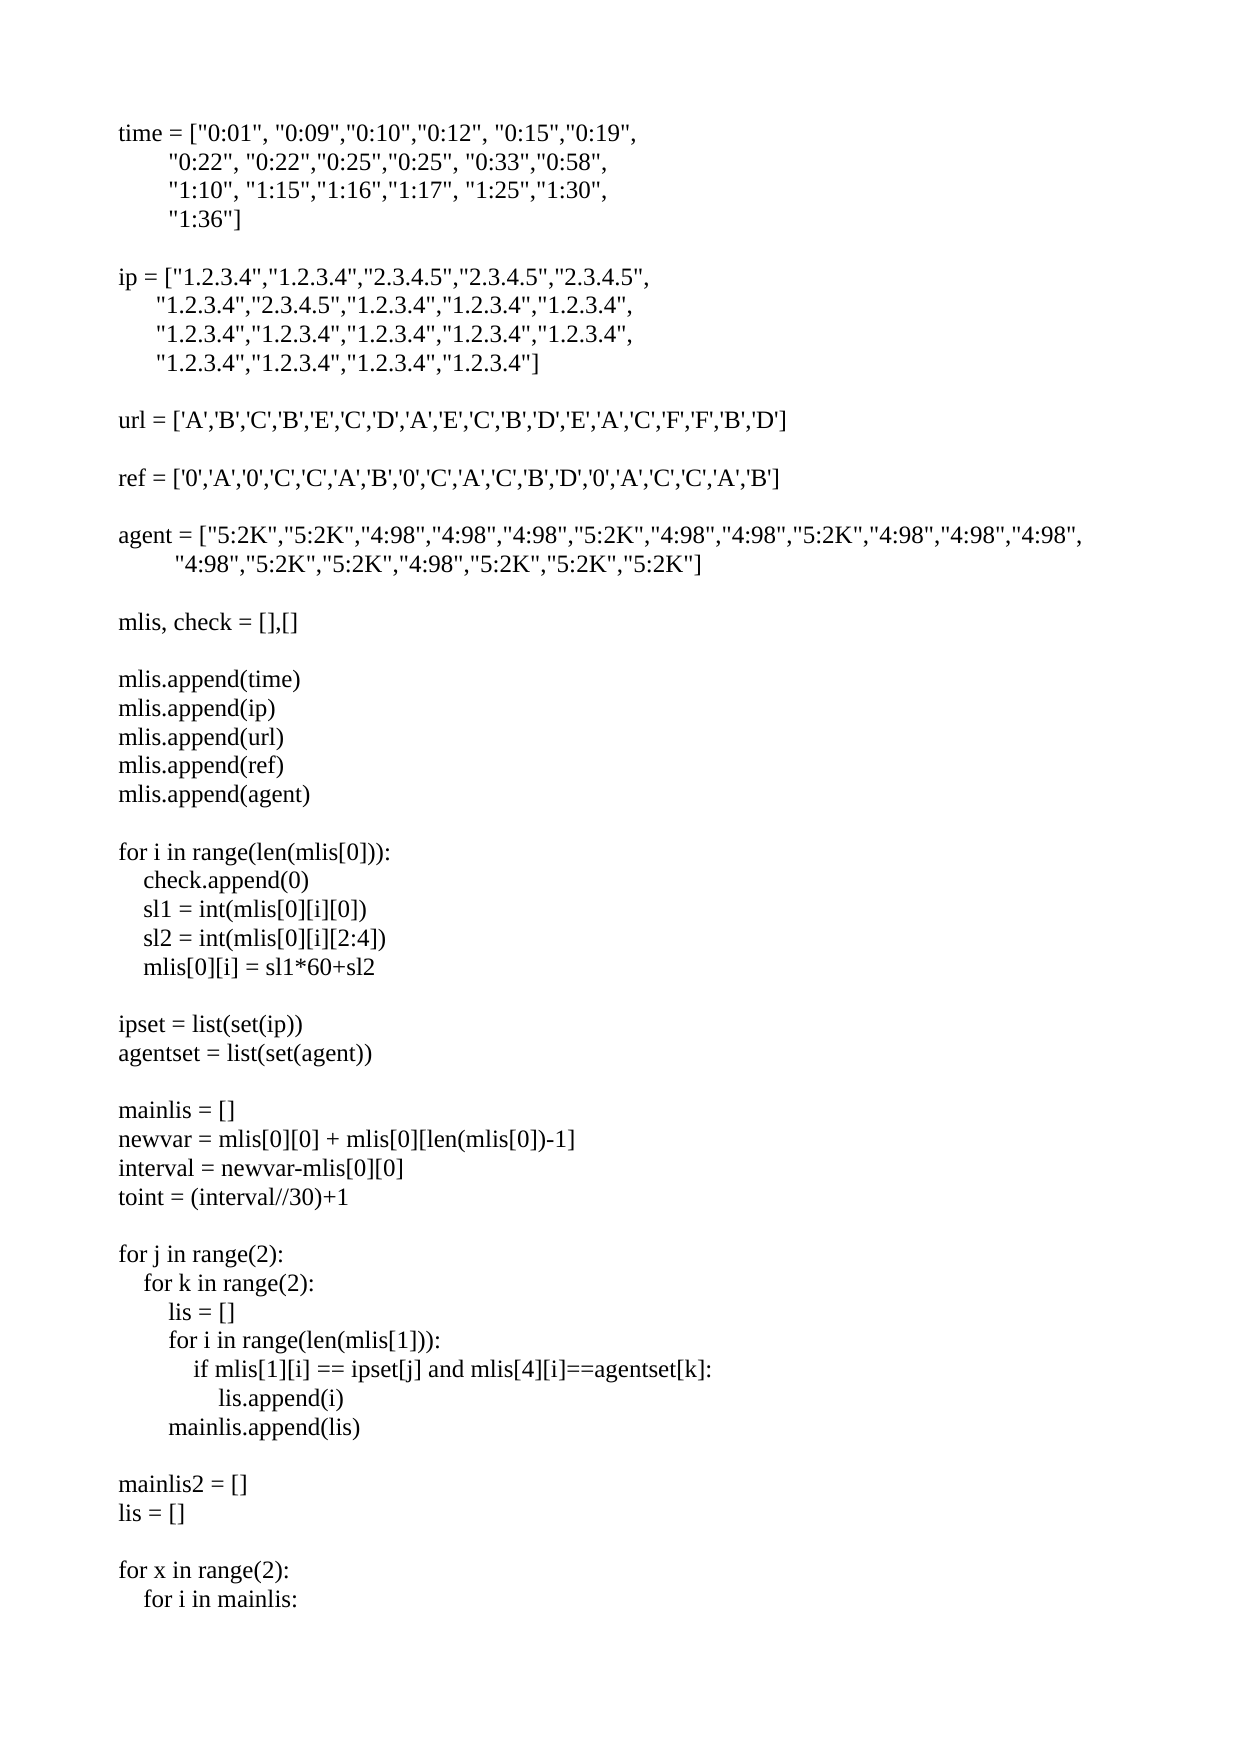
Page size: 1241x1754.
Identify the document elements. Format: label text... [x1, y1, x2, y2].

text mlis.append(ref) [118, 751, 1122, 779]
text if mlis[1][i] == ipset[j] and mlis[4][i]==agentset[k]: [118, 1354, 1122, 1383]
text for j in range(2): [118, 1239, 1122, 1268]
text lis = [] [118, 1297, 1122, 1326]
text "1:10", "1:15","1:16","1:17", "1:25","1:30", [118, 176, 1122, 204]
text interval = newvar-mlis[0][0] [118, 1153, 1122, 1182]
text mainlis.append(lis) [118, 1412, 1122, 1441]
text "4:98","5:2K","5:2K","4:98","5:2K","5:2K","5:2K"] [118, 549, 1122, 578]
text time = ["0:01", "0:09","0:10","0:12", "0:15","0:19", [118, 118, 1122, 147]
text for x in range(2): [118, 1556, 1122, 1584]
text mlis[0][i] = sl1*60+sl2 [118, 952, 1122, 981]
text sl1 = int(mlis[0][i][0]) [118, 894, 1122, 923]
text for k in range(2): [118, 1268, 1122, 1297]
text lis = [] [118, 1498, 1122, 1527]
text mlis.append(ip) [118, 693, 1122, 722]
text "1.2.3.4","2.3.4.5","1.2.3.4","1.2.3.4","1.2.3.4", [118, 291, 1122, 319]
text mainlis2 = [] [118, 1469, 1122, 1498]
text "1.2.3.4","1.2.3.4","1.2.3.4","1.2.3.4"] [118, 348, 1122, 377]
text mlis.append(agent) [118, 779, 1122, 808]
text for i in range(len(mlis[0])): [118, 837, 1122, 866]
text lis.append(i) [118, 1383, 1122, 1412]
text url = ['A','B','C','B','E','C','D','A','E','C','B','D','E','A','C','F','F','B','D'] [118, 406, 1122, 434]
text mlis, check = [],[] [118, 607, 1122, 636]
text mainlis = [] [118, 1096, 1122, 1124]
text "0:22", "0:22","0:25","0:25", "0:33","0:58", [118, 147, 1122, 176]
text for i in mainlis: [118, 1584, 1122, 1613]
text ip = ["1.2.3.4","1.2.3.4","2.3.4.5","2.3.4.5","2.3.4.5", [118, 262, 1122, 291]
text sl2 = int(mlis[0][i][2:4]) [118, 923, 1122, 952]
text ref = ['0','A','0','C','C','A','B','0','C','A','C','B','D','0','A','C','C','A','B'] [118, 463, 1122, 492]
text newvar = mlis[0][0] + mlis[0][len(mlis[0])-1] [118, 1124, 1122, 1153]
text check.append(0) [118, 866, 1122, 894]
text mlis.append(time) [118, 664, 1122, 693]
text "1.2.3.4","1.2.3.4","1.2.3.4","1.2.3.4","1.2.3.4", [118, 319, 1122, 348]
text toint = (interval//30)+1 [118, 1182, 1122, 1211]
text ipset = list(set(ip)) [118, 1009, 1122, 1038]
text agentset = list(set(agent)) [118, 1038, 1122, 1067]
text for i in range(len(mlis[1])): [118, 1326, 1122, 1354]
text mlis.append(url) [118, 722, 1122, 751]
text agent = ["5:2K","5:2K","4:98","4:98","4:98","5:2K","4:98","4:98","5:2K","4:98","4:98","4:98", [118, 521, 1122, 549]
text "1:36"] [118, 204, 1122, 233]
